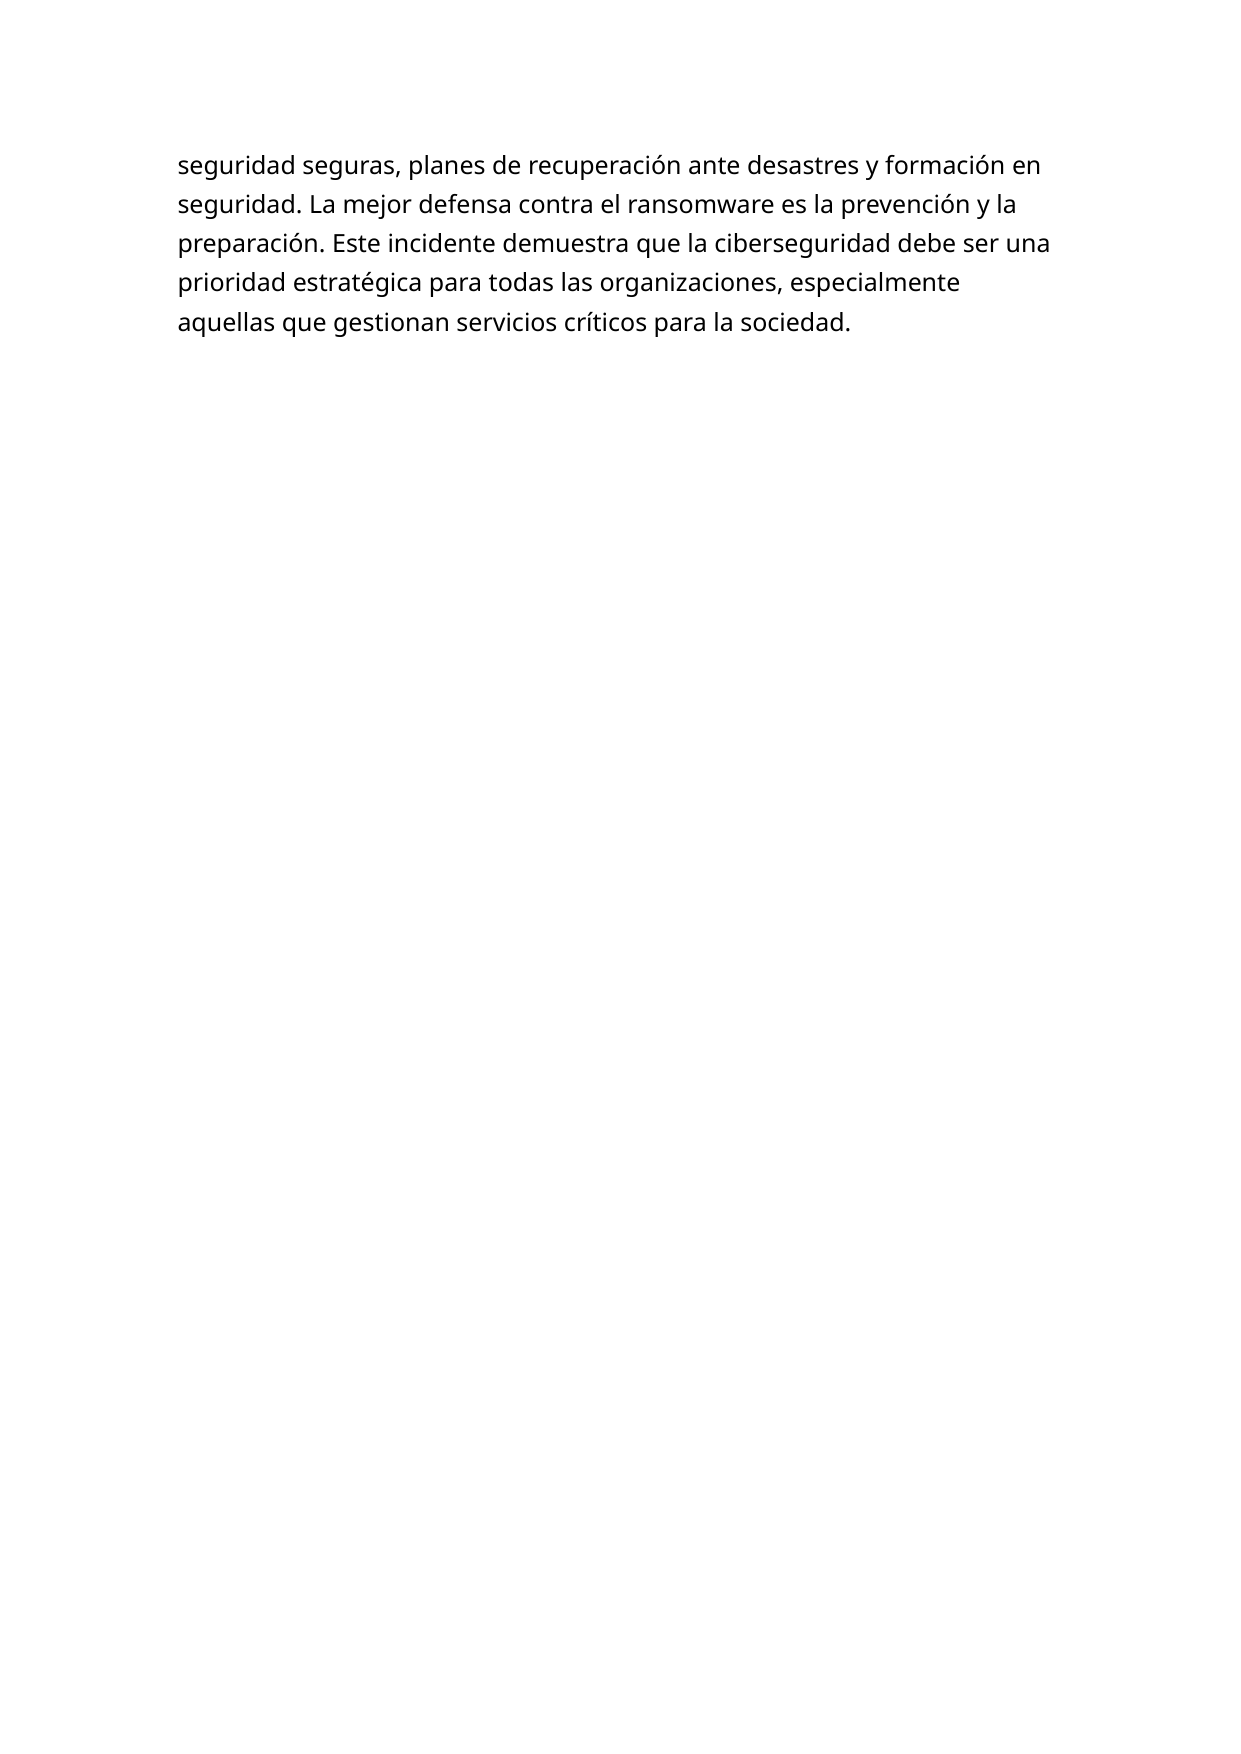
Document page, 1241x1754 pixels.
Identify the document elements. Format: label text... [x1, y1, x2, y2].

text seguridad seguras, planes de recuperación ante desastres y formación en seguridad. La mejor defensa contra el ransomware es la prevención y la preparación. Este incidente demuestra que la ciberseguridad debe ser una prioridad estratégica para todas las organizaciones, especialmente aquellas que gestionan servicios críticos para la sociedad. [177, 148, 1063, 338]
